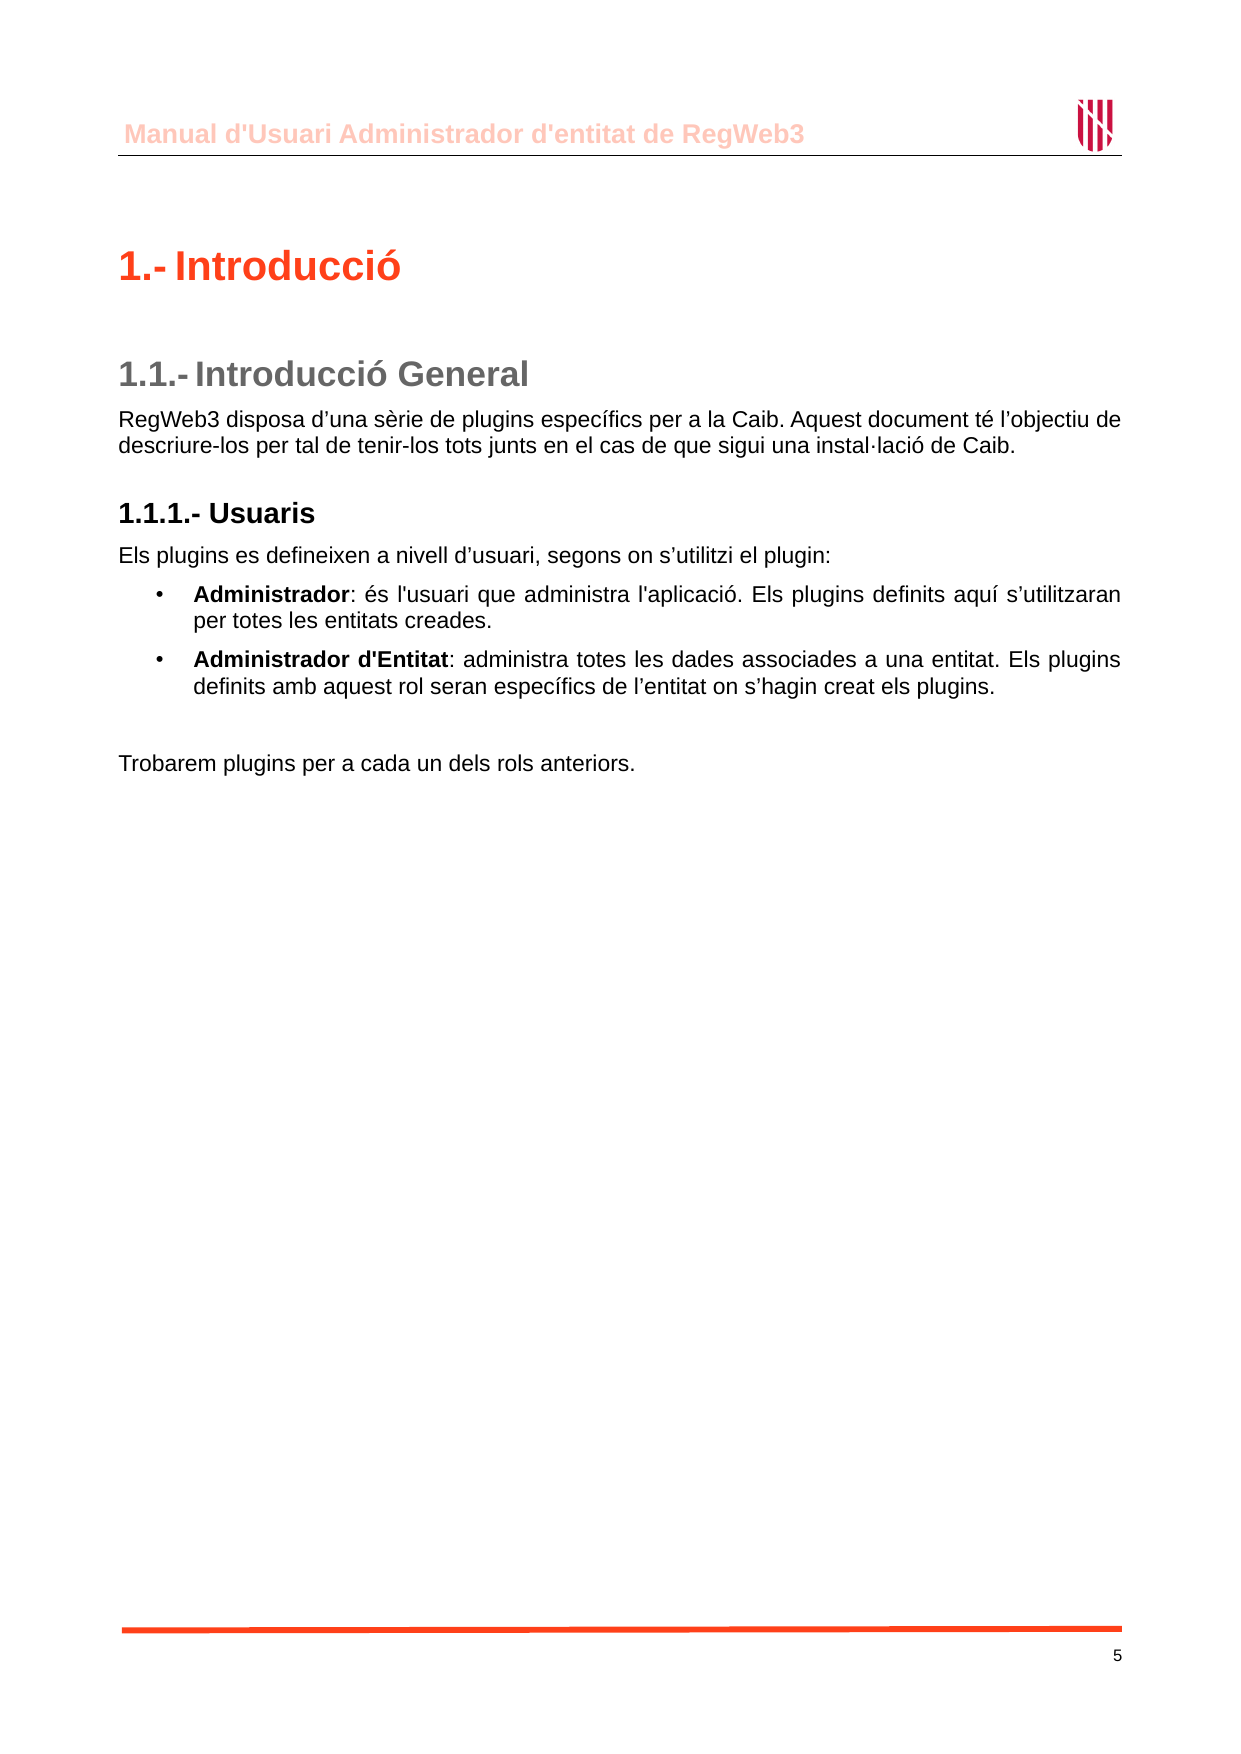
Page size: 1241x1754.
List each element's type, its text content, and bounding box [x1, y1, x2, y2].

text RegWeb3 disposa d’una sèrie de plugins específics per a la Caib. Aquest document té l’objectiu de descriure-los per tal de tenir-los tots junts en el cas de que sigui una instal·lació de Caib. [118, 406, 1122, 459]
subtitle Introducció General [118, 353, 1122, 393]
subtitle Usuaris [118, 496, 1122, 530]
list Administrador d'Entitat: administra totes les dades associades a una entitat. Els plugins definits amb aquest rol seran específics de l’entitat on s’hagin creat els plugins. [156, 646, 1122, 699]
text Els plugins es defineixen a nivell d’usuari, segons on s’utilitzi el plugin: [118, 542, 1122, 569]
list Administrador: és l'usuari que administra l'aplicació. Els plugins definits aquí s’utilitzaran per totes les entitats creades. [156, 581, 1122, 634]
subtitle Introducció [118, 241, 1122, 289]
picture [1075, 97, 1115, 153]
text Trobarem plugins per a cada un dels rols anteriors. [118, 750, 1122, 777]
